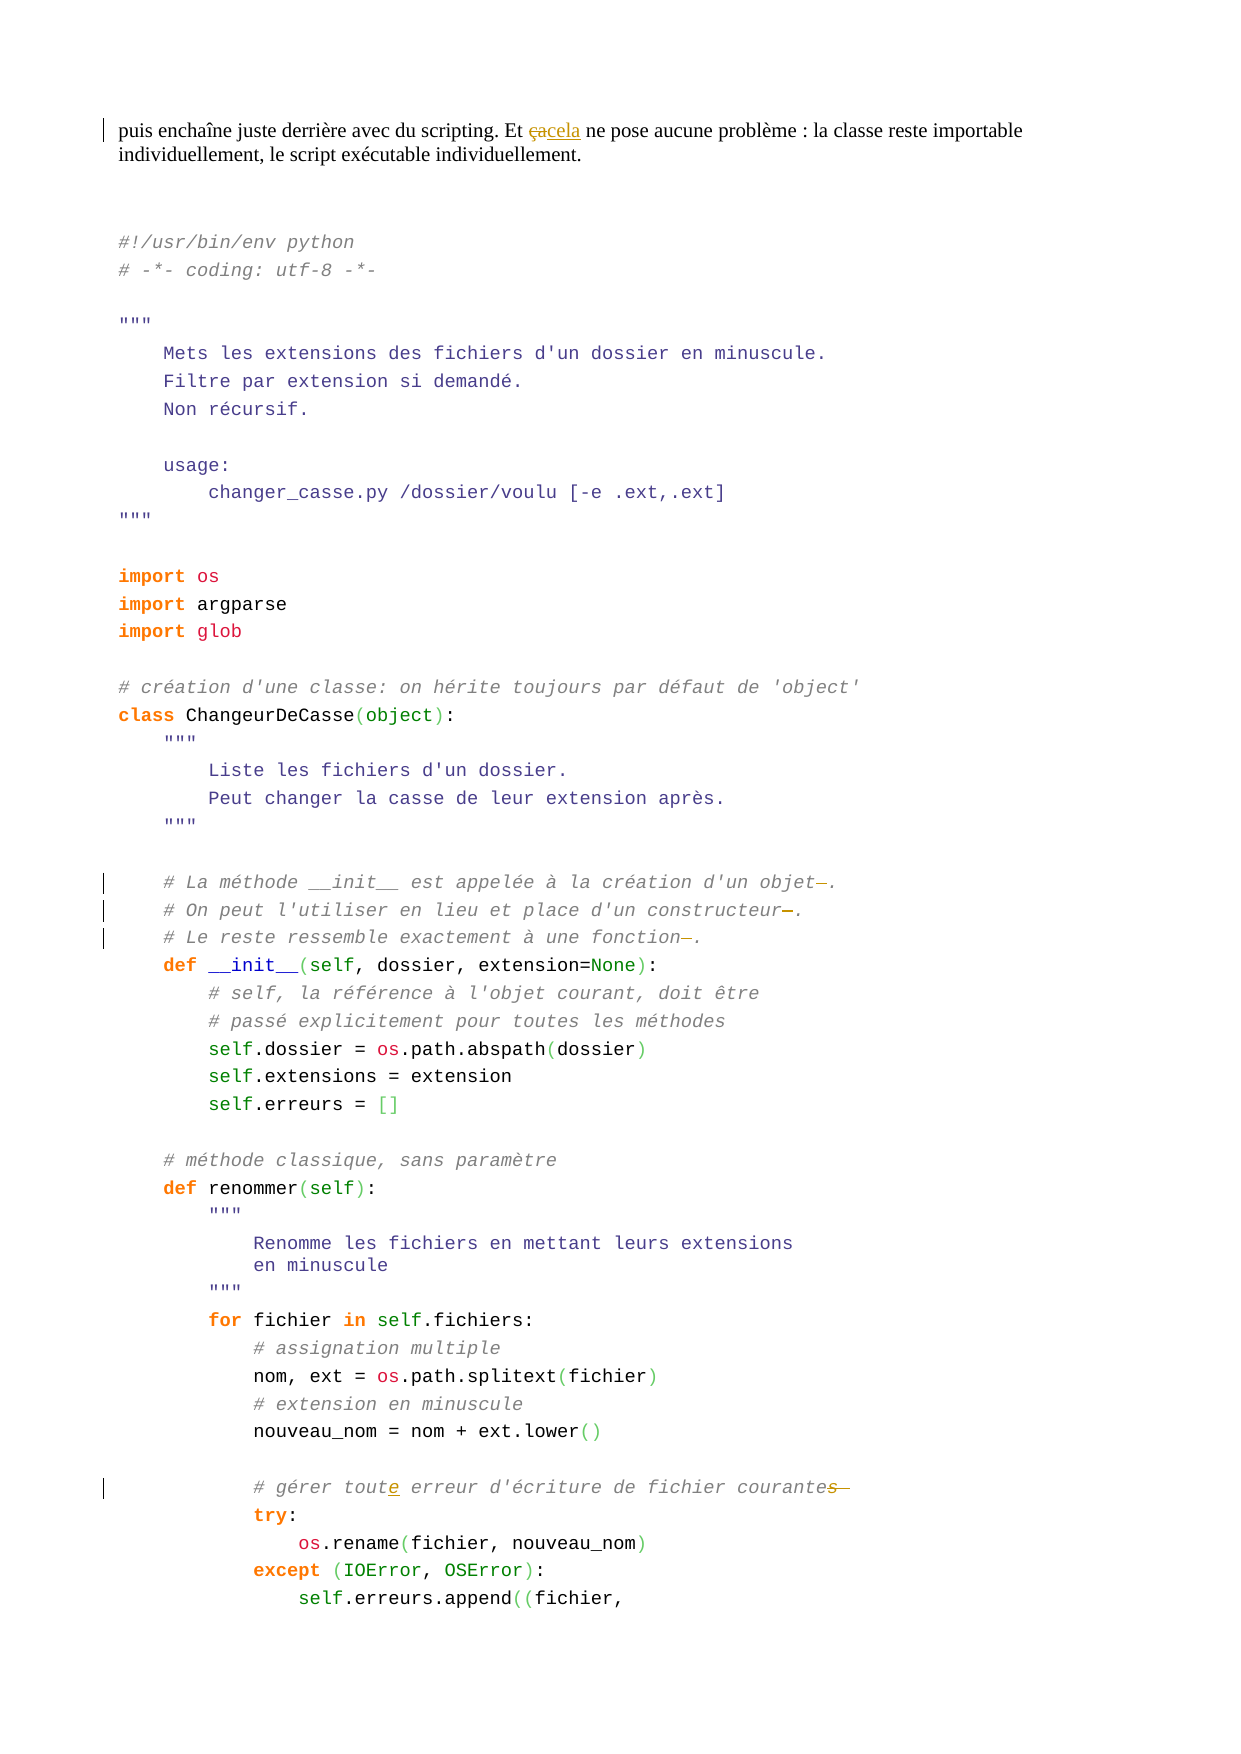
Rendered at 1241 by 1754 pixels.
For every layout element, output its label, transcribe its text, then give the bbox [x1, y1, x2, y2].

text import glob [118, 622, 1122, 643]
text Filtre par extension si demandé. [118, 372, 1122, 393]
text usage: [118, 455, 1122, 477]
text Peut changer la casse de leur extension après. [118, 789, 1122, 810]
text self.extensions = extension [118, 1067, 1122, 1088]
text # méthode classique, sans paramètre [118, 1151, 1122, 1172]
text try: [118, 1506, 1122, 1527]
text self.erreurs = [] [118, 1095, 1122, 1116]
text #!/usr/bin/env python [118, 233, 1122, 254]
text def renommer(self): [118, 1178, 1122, 1200]
text # passé explicitement pour toutes les méthodes [118, 1012, 1122, 1033]
text nouveau_nom = nom + ext.lower() [118, 1422, 1122, 1443]
text import os [118, 567, 1122, 588]
text # création d'une classe: on hérite toujours par défaut de 'object' [118, 678, 1122, 699]
text Liste les fichiers d'un dossier. [118, 761, 1122, 782]
text """ [118, 1283, 1122, 1304]
text # -*- coding: utf-8 -*- [118, 261, 1122, 282]
text def __init__(self, dossier, extension=None): [118, 956, 1122, 977]
text # assignation multiple [118, 1339, 1122, 1360]
text """ [118, 733, 1122, 755]
text Renomme les fichiers en mettant leurs extensions en minuscule [118, 1234, 1122, 1277]
text nom, ext = os.path.splitext(fichier) [118, 1367, 1122, 1388]
text puis enchaîne juste derrière avec du scripting. Et cela ne pose aucune problème : la classe reste importable individuellement, le script exécutable individuellement. [118, 118, 1122, 166]
text # On peut l'utiliser en lieu et place d'un constructeur. [118, 900, 1122, 922]
text import argparse [118, 594, 1122, 616]
text self.erreurs.append((fichier, [118, 1589, 1122, 1610]
text changer_casse.py /dossier/voulu [-e .ext,.ext] [118, 483, 1122, 504]
text for fichier in self.fichiers: [118, 1311, 1122, 1332]
text """ [118, 316, 1122, 337]
text except (IOError, OSError): [118, 1561, 1122, 1582]
text os.rename(fichier, nouveau_nom) [118, 1533, 1122, 1555]
text """ [118, 817, 1122, 838]
text """ [118, 1206, 1122, 1227]
text # gérer toute erreur d'écriture de fichier courante [118, 1478, 1122, 1499]
text # self, la référence à l'objet courant, doit être [118, 984, 1122, 1005]
text Non récursif. [118, 400, 1122, 421]
text """ [118, 511, 1122, 532]
text # extension en minuscule [118, 1394, 1122, 1416]
text Mets les extensions des fichiers d'un dossier en minuscule. [118, 344, 1122, 365]
text class ChangeurDeCasse(object): [118, 706, 1122, 727]
text # Le reste ressemble exactement à une fonction. [118, 928, 1122, 949]
text # La méthode __init__ est appelée à la création d'un objet. [118, 872, 1122, 894]
text self.dossier = os.path.abspath(dossier) [118, 1039, 1122, 1061]
